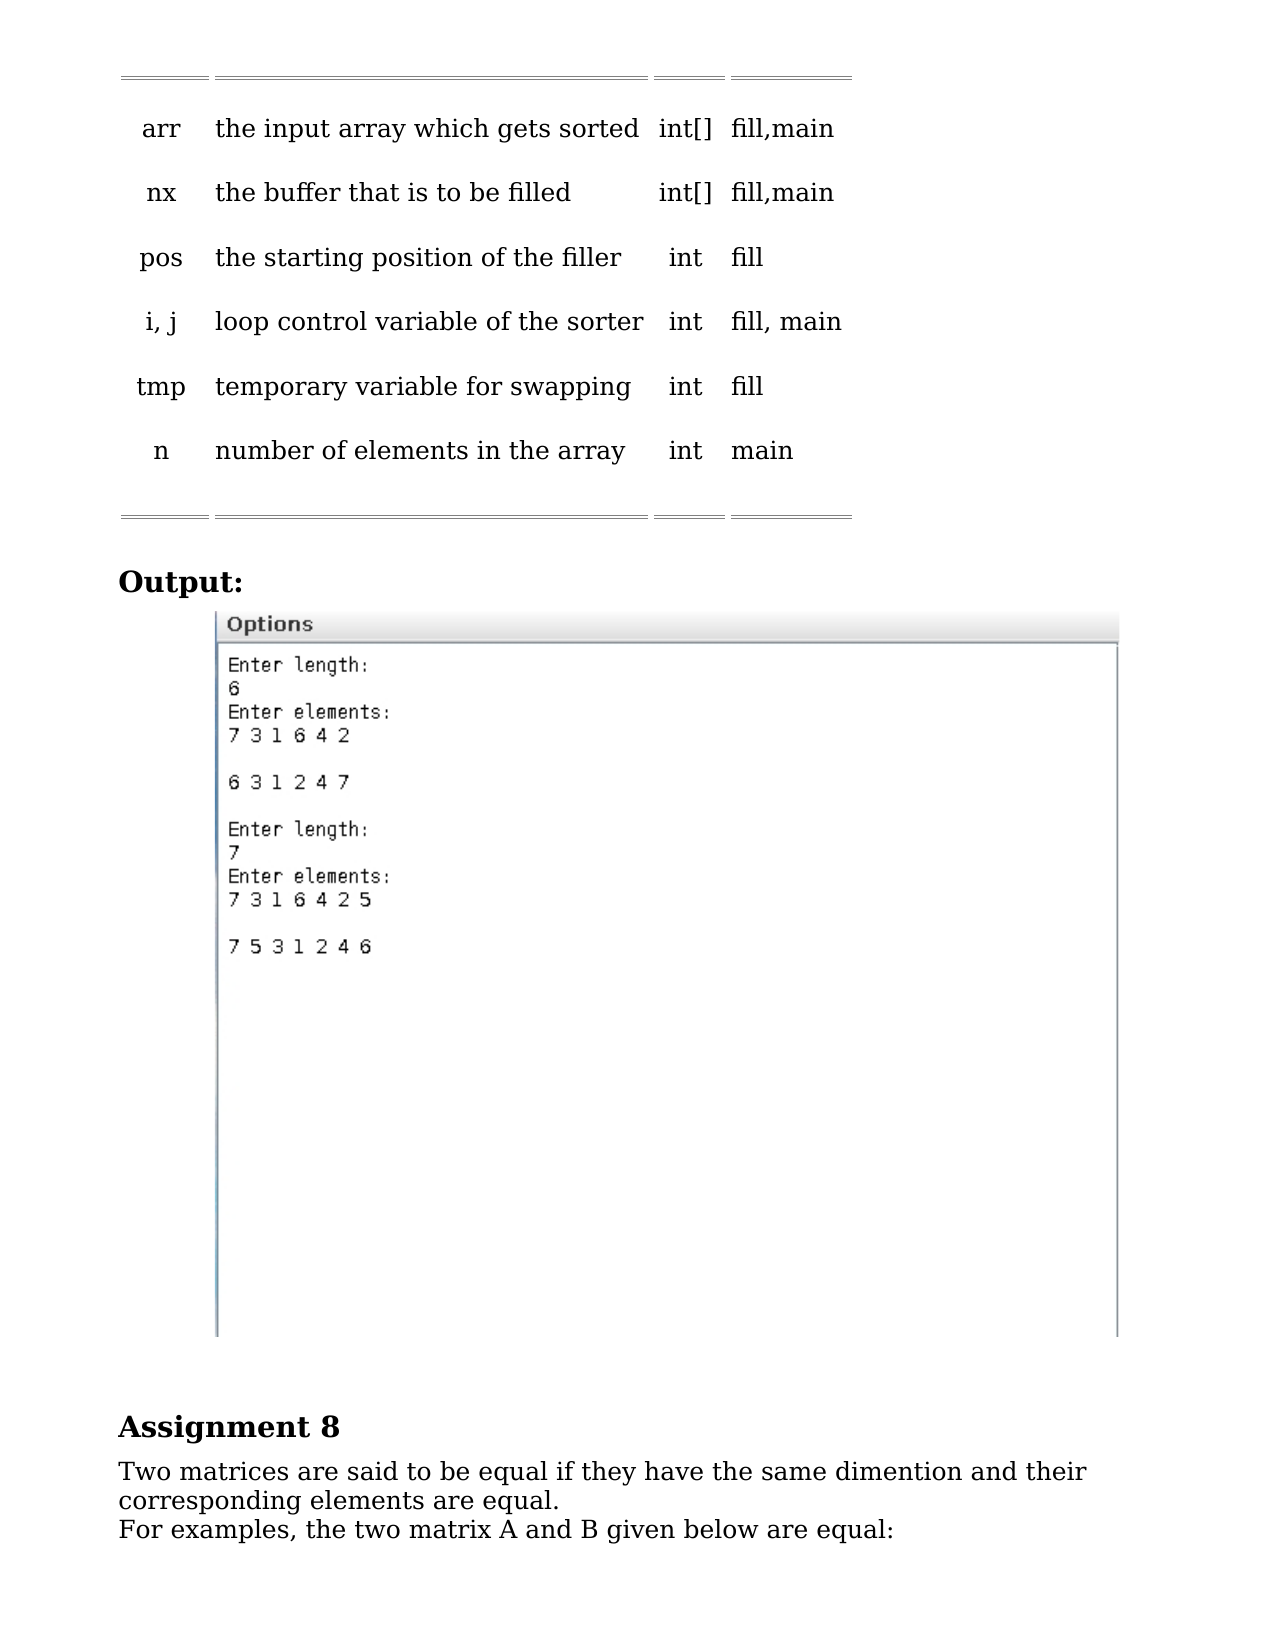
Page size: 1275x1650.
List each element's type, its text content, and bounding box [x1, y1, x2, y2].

table_cell fill, main [728, 305, 854, 369]
table_cell the starting position of the filler [212, 240, 651, 305]
table_cell temporary variable for swapping [212, 369, 651, 434]
table_cell the input array which gets sorted [212, 111, 651, 176]
text Two matrices are said to be equal if they have the same dimention and their corresponding elements are equal. For examples, the two matrix A and B given below are equal: [118, 1457, 1216, 1544]
table_cell [651, 498, 728, 550]
table_cell int[] [651, 176, 728, 240]
table_cell int [651, 240, 728, 305]
table_cell [728, 498, 854, 550]
table_cell loop control variable of the sorter [212, 305, 651, 369]
subtitle Output: [118, 565, 1216, 599]
table_cell arr [118, 111, 212, 176]
table_cell main [728, 434, 854, 498]
table_cell int[] [651, 111, 728, 176]
table_cell fill [728, 369, 854, 434]
table_cell tmp [118, 369, 212, 434]
subtitle Assignment 8 [118, 1410, 1216, 1444]
table_cell fill,main [728, 111, 854, 176]
table_cell [651, 59, 728, 111]
table_cell number of elements in the array [212, 434, 651, 498]
table_cell n [118, 434, 212, 498]
table_cell int [651, 305, 728, 369]
table_cell i, j [118, 305, 212, 369]
table_cell [212, 59, 651, 111]
table_cell fill,main [728, 176, 854, 240]
table_cell pos [118, 240, 212, 305]
table_cell nx [118, 176, 212, 240]
table_cell [728, 59, 854, 111]
table_cell int [651, 434, 728, 498]
table_cell the buffer that is to be filled [212, 176, 651, 240]
table_cell [118, 59, 212, 111]
table_cell int [651, 369, 728, 434]
table_cell fill [728, 240, 854, 305]
table_cell [212, 498, 651, 550]
picture [214, 611, 1120, 1337]
table_cell [118, 498, 212, 550]
